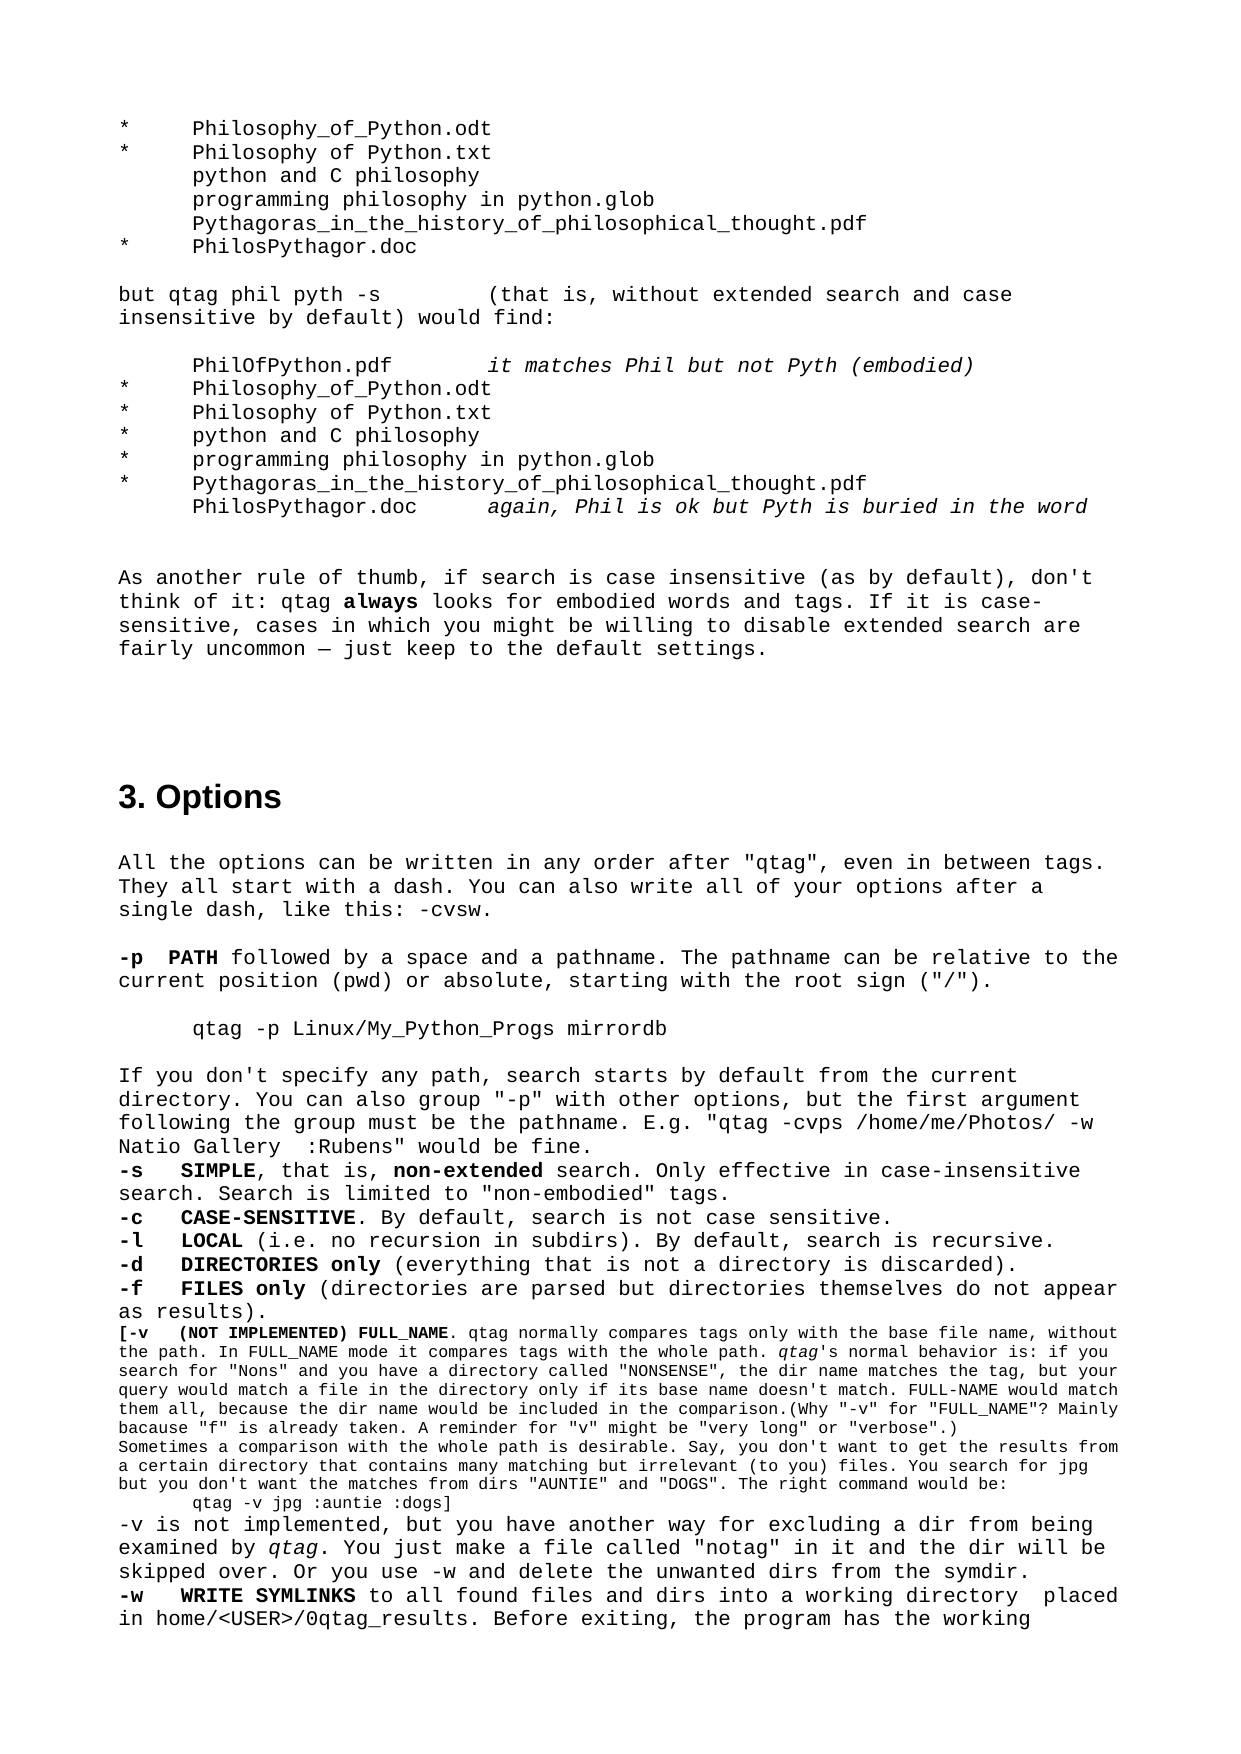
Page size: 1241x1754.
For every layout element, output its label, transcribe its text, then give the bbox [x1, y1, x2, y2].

text As another rule of thumb, if search is case insensitive (as by default), don't think of it: qtag always looks for embodied words and tags. If it is case-sensitive, cases in which you might be willing to disable extended search are fairly uncommon — just keep to the default settings. [118, 567, 1122, 662]
text Sometimes a comparison with the whole path is desirable. Say, you don't want to get the results from a certain directory that contains many matching but irrelevant (to you) files. You search for jpg but you don't want the matches from dirs "AUNTIE" and "DOGS". The right command would be: [118, 1438, 1122, 1495]
text * Philosophy of Python.txt [118, 142, 1122, 165]
text All the options can be written in any order after "qtag", even in between tags. They all start with a dash. You can also write all of your options after a single dash, like this: -cvsw. [118, 852, 1122, 923]
text PhilOfPython.pdf it matches Phil but not Pyth (embodied) [118, 354, 1122, 378]
text * Philosophy of Python.txt [118, 402, 1122, 426]
text -d DIRECTORIES only (everything that is not a directory is discarded). [118, 1254, 1122, 1278]
subtitle 3. Options [118, 777, 1122, 816]
text -l LOCAL (i.e. no recursion in subdirs). By default, search is recursive. [118, 1231, 1122, 1254]
text but qtag phil pyth -s (that is, without extended search and case insensitive by default) would find: [118, 284, 1122, 331]
text * Pythagoras_in_the_history_of_philosophical_thought.pdf [118, 473, 1122, 496]
text Pythagoras_in_the_history_of_philosophical_thought.pdf [118, 213, 1122, 236]
text * programming philosophy in python.glob [118, 449, 1122, 473]
text programming philosophy in python.glob [118, 189, 1122, 213]
text -s SIMPLE, that is, non-extended search. Only effective in case-insensitive search. Search is limited to "non-embodied" tags. [118, 1159, 1122, 1207]
text qtag -v jpg :auntie :dogs] [118, 1495, 1122, 1514]
text * Philosophy_of_Python.odt [118, 118, 1122, 142]
text -w WRITE SYMLINKS to all found files and dirs into a working directory placed in home/<USER>/0qtag_results. Before exiting, the program has the working [118, 1584, 1122, 1632]
text * PhilosPythagor.doc [118, 236, 1122, 260]
text -c CASE-SENSITIVE. By default, search is not case sensitive. [118, 1207, 1122, 1231]
text * Philosophy_of_Python.odt [118, 378, 1122, 402]
text qtag -p Linux/My_Python_Progs mirrordb [118, 1018, 1122, 1041]
text -p PATH followed by a space and a pathname. The pathname can be relative to the current position (pwd) or absolute, starting with the root sign ("/"). [118, 947, 1122, 994]
text [-v (NOT IMPLEMENTED) FULL_NAME. qtag normally compares tags only with the base file name, without the path. In FULL_NAME mode it compares tags with the whole path. qtag's normal behavior is: if you search for "Nons" and you have a directory called "NONSENSE", the dir name matches the tag, but your query would match a file in the directory only if its base name doesn't match. FULL-NAME would match them all, because the dir name would be included in the comparison.(Why "-v" for "FULL_NAME"? Mainly bacause "f" is already taken. A reminder for "v" might be "very long" or "verbose".) [118, 1325, 1122, 1438]
text python and C philosophy [118, 165, 1122, 189]
text -f FILES only (directories are parsed but directories themselves do not appear as results). [118, 1278, 1122, 1325]
text PhilosPythagor.doc again, Phil is ok but Pyth is buried in the word [118, 496, 1122, 520]
text -v is not implemented, but you have another way for excluding a dir from being examined by qtag. You just make a file called "notag" in it and the dir will be skipped over. Or you use -w and delete the unwanted dirs from the symdir. [118, 1514, 1122, 1584]
text * python and C philosophy [118, 426, 1122, 449]
text If you don't specify any path, search starts by default from the current directory. You can also group "-p" with other options, but the first argument following the group must be the pathname. E.g. "qtag -cvps /home/me/Photos/ -w Natio Gallery :Rubens" would be fine. [118, 1065, 1122, 1159]
